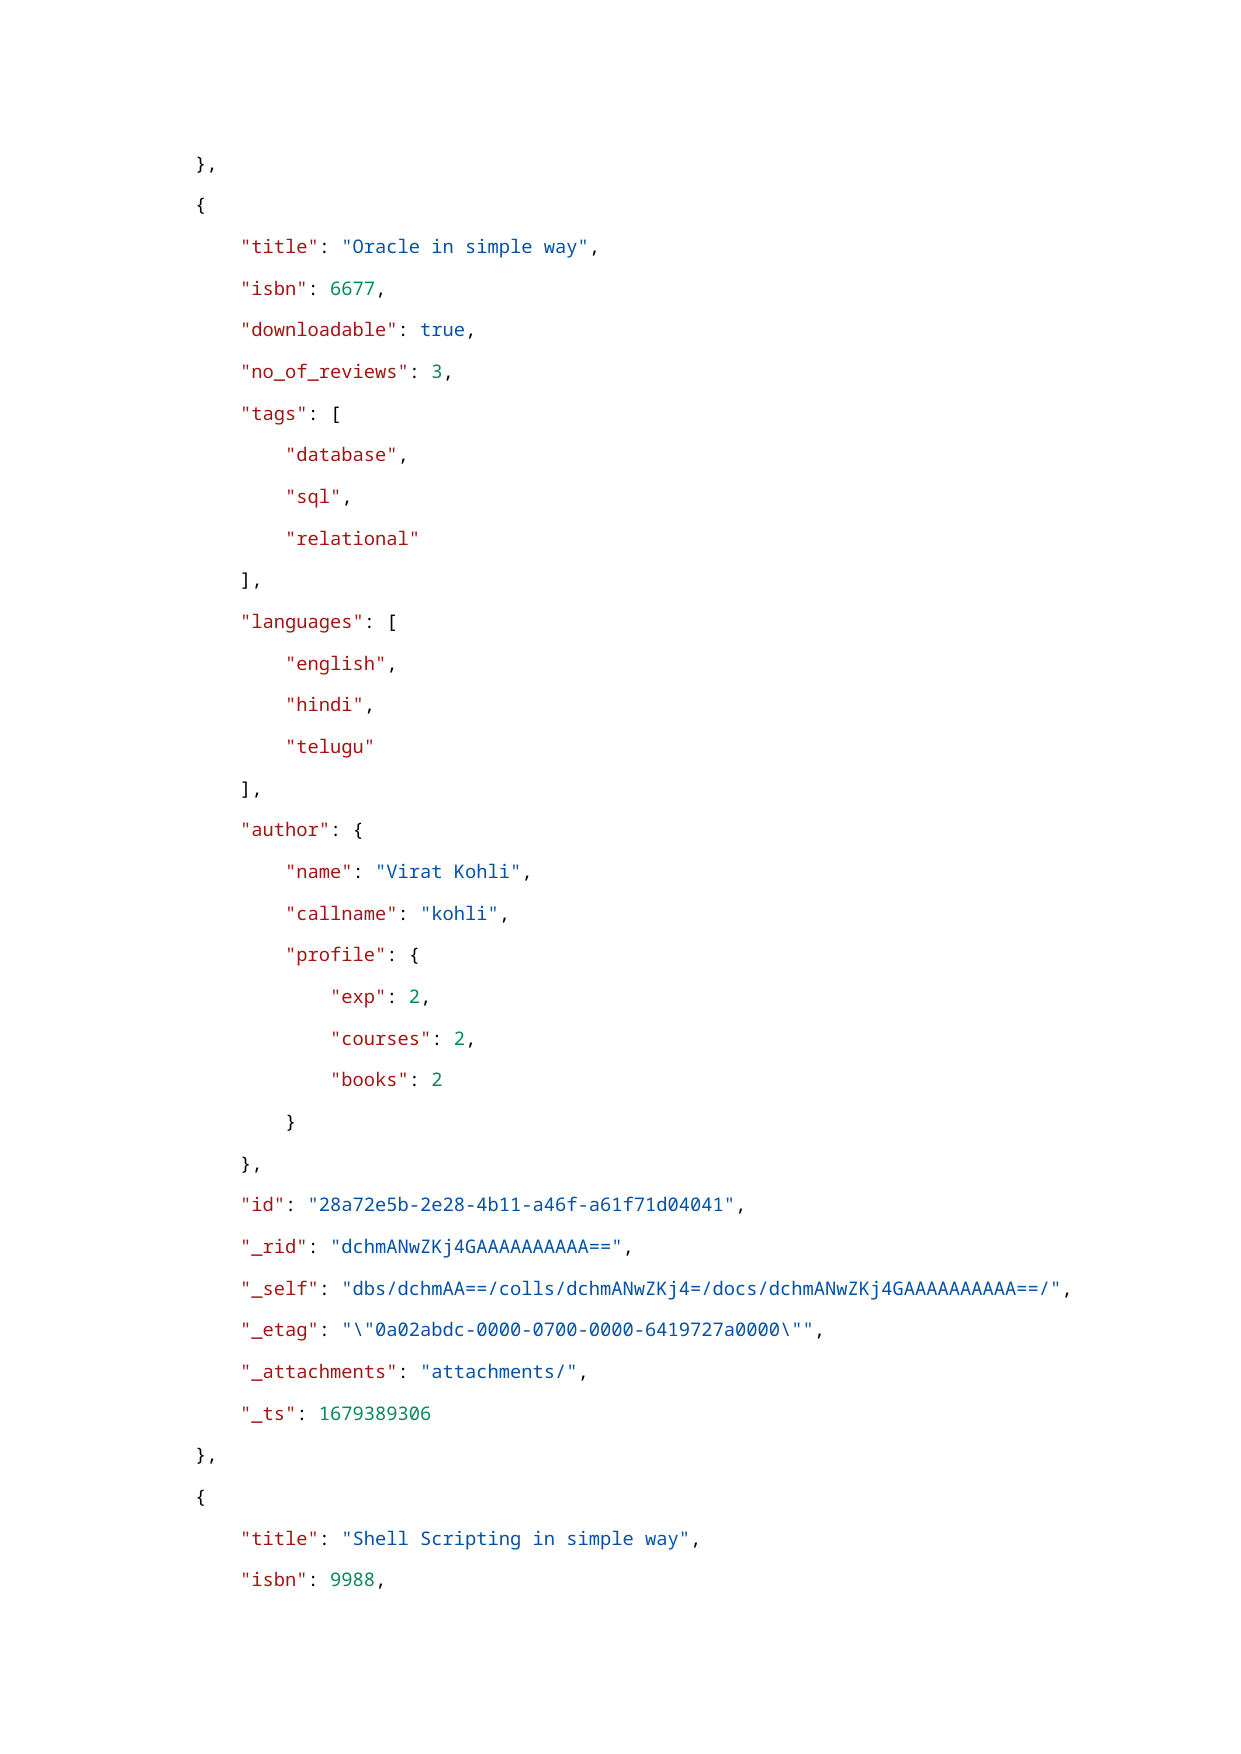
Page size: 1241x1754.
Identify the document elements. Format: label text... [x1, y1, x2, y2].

text }, [150, 1150, 1090, 1175]
text }, [150, 150, 1090, 175]
text "_rid": "dchmANwZKj4GAAAAAAAAAA==", [150, 1233, 1090, 1258]
text "relational" [150, 525, 1090, 550]
text }, [150, 1442, 1090, 1467]
text "author": { [150, 817, 1090, 842]
text "id": "28a72e5b-2e28-4b11-a46f-a61f71d04041", [150, 1192, 1090, 1217]
text "no_of_reviews": 3, [150, 358, 1090, 383]
text "english", [150, 650, 1090, 675]
text "callname": "kohli", [150, 900, 1090, 925]
text "hindi", [150, 692, 1090, 717]
text "name": "Virat Kohli", [150, 858, 1090, 883]
text "title": "Shell Scripting in simple way", [150, 1525, 1090, 1550]
text "telugu" [150, 733, 1090, 758]
text "exp": 2, [150, 983, 1090, 1008]
text "languages": [ [150, 608, 1090, 633]
text "isbn": 9988, [150, 1567, 1090, 1592]
text ], [150, 567, 1090, 592]
text "downloadable": true, [150, 317, 1090, 342]
text "isbn": 6677, [150, 275, 1090, 300]
text ], [150, 775, 1090, 800]
text { [150, 1483, 1090, 1508]
text "profile": { [150, 942, 1090, 967]
text "sql", [150, 483, 1090, 508]
text "courses": 2, [150, 1025, 1090, 1050]
text "_ts": 1679389306 [150, 1400, 1090, 1425]
text "database", [150, 442, 1090, 467]
text "_self": "dbs/dchmAA==/colls/dchmANwZKj4=/docs/dchmANwZKj4GAAAAAAAAAA==/", [150, 1275, 1090, 1300]
text { [150, 192, 1090, 217]
text "tags": [ [150, 400, 1090, 425]
text "_etag": "\"0a02abdc-0000-0700-0000-6419727a0000\"", [150, 1317, 1090, 1342]
text "_attachments": "attachments/", [150, 1358, 1090, 1383]
text "books": 2 [150, 1067, 1090, 1092]
text } [150, 1108, 1090, 1133]
text "title": "Oracle in simple way", [150, 233, 1090, 258]
